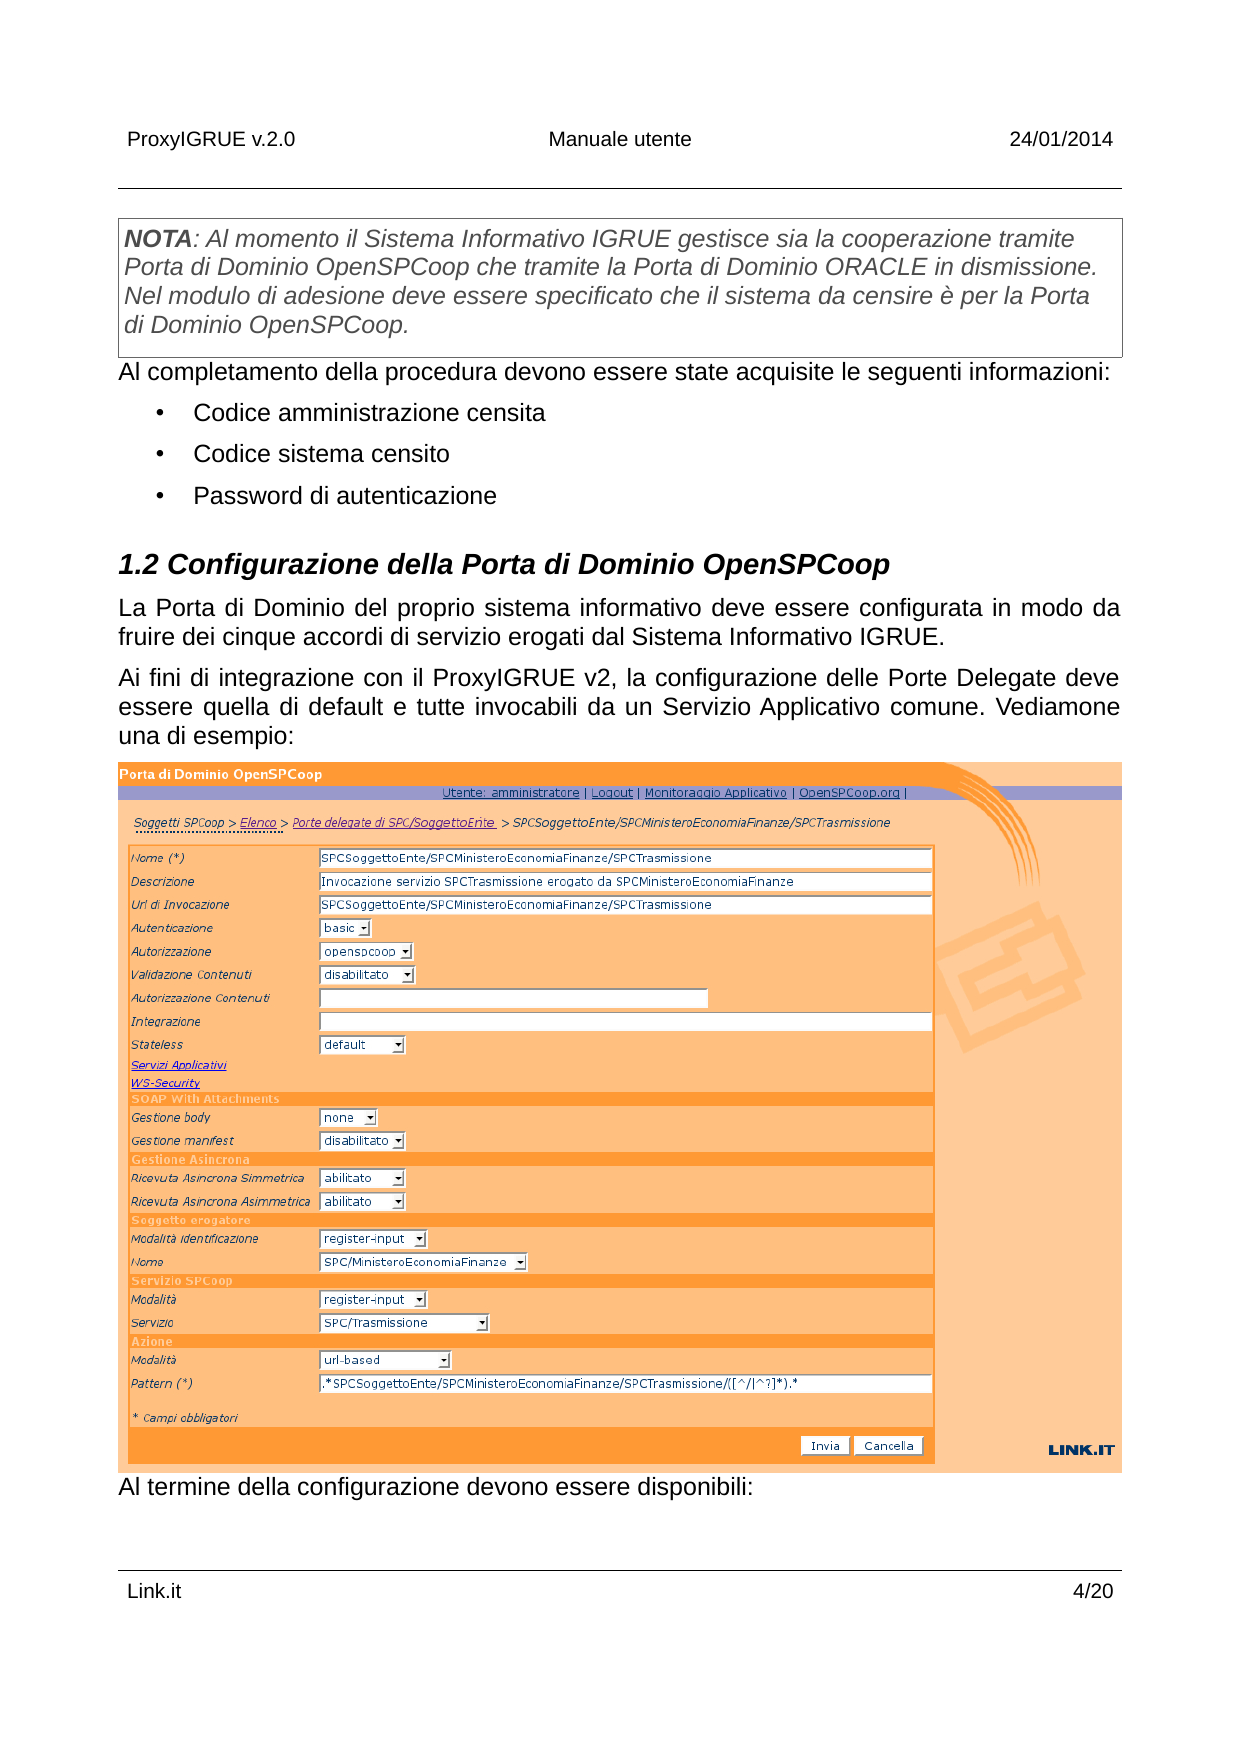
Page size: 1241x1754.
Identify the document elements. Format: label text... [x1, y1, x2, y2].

text La Porta di Dominio del proprio sistema informativo deve essere configurata in modo da fruire dei cinque accordi di servizio erogati dal Sistema Informativo IGRUE. [118, 593, 1122, 651]
subtitle Configurazione della Porta di Dominio OpenSPCoop [118, 547, 1122, 581]
picture [118, 762, 1122, 1473]
list Codice sistema censito [156, 439, 1122, 468]
text Al completamento della procedura devono essere state acquisite le seguenti informazioni: [118, 358, 1122, 386]
list Codice amministrazione censita [156, 398, 1122, 427]
text Ai fini di integrazione con il ProxyIGRUE v2, la configurazione delle Porte Delegate deve essere quella di default e tutte invocabili da un Servizio Applicativo comune. Vediamone una di esempio: [118, 663, 1122, 749]
list Password di autenticazione [156, 481, 1122, 510]
table_header NOTA: Al momento il Sistema Informativo IGRUE gestisce sia la cooperazione tramite Porta di Dominio OpenSPCoop che tramite la Porta di Dominio ORACLE in dismissione. Nel modulo di adesione deve essere specificato che il sistema da censire è per la Porta di Dominio OpenSPCoop. [119, 219, 1122, 357]
text Al termine della configurazione devono essere disponibili: [118, 1473, 1122, 1501]
